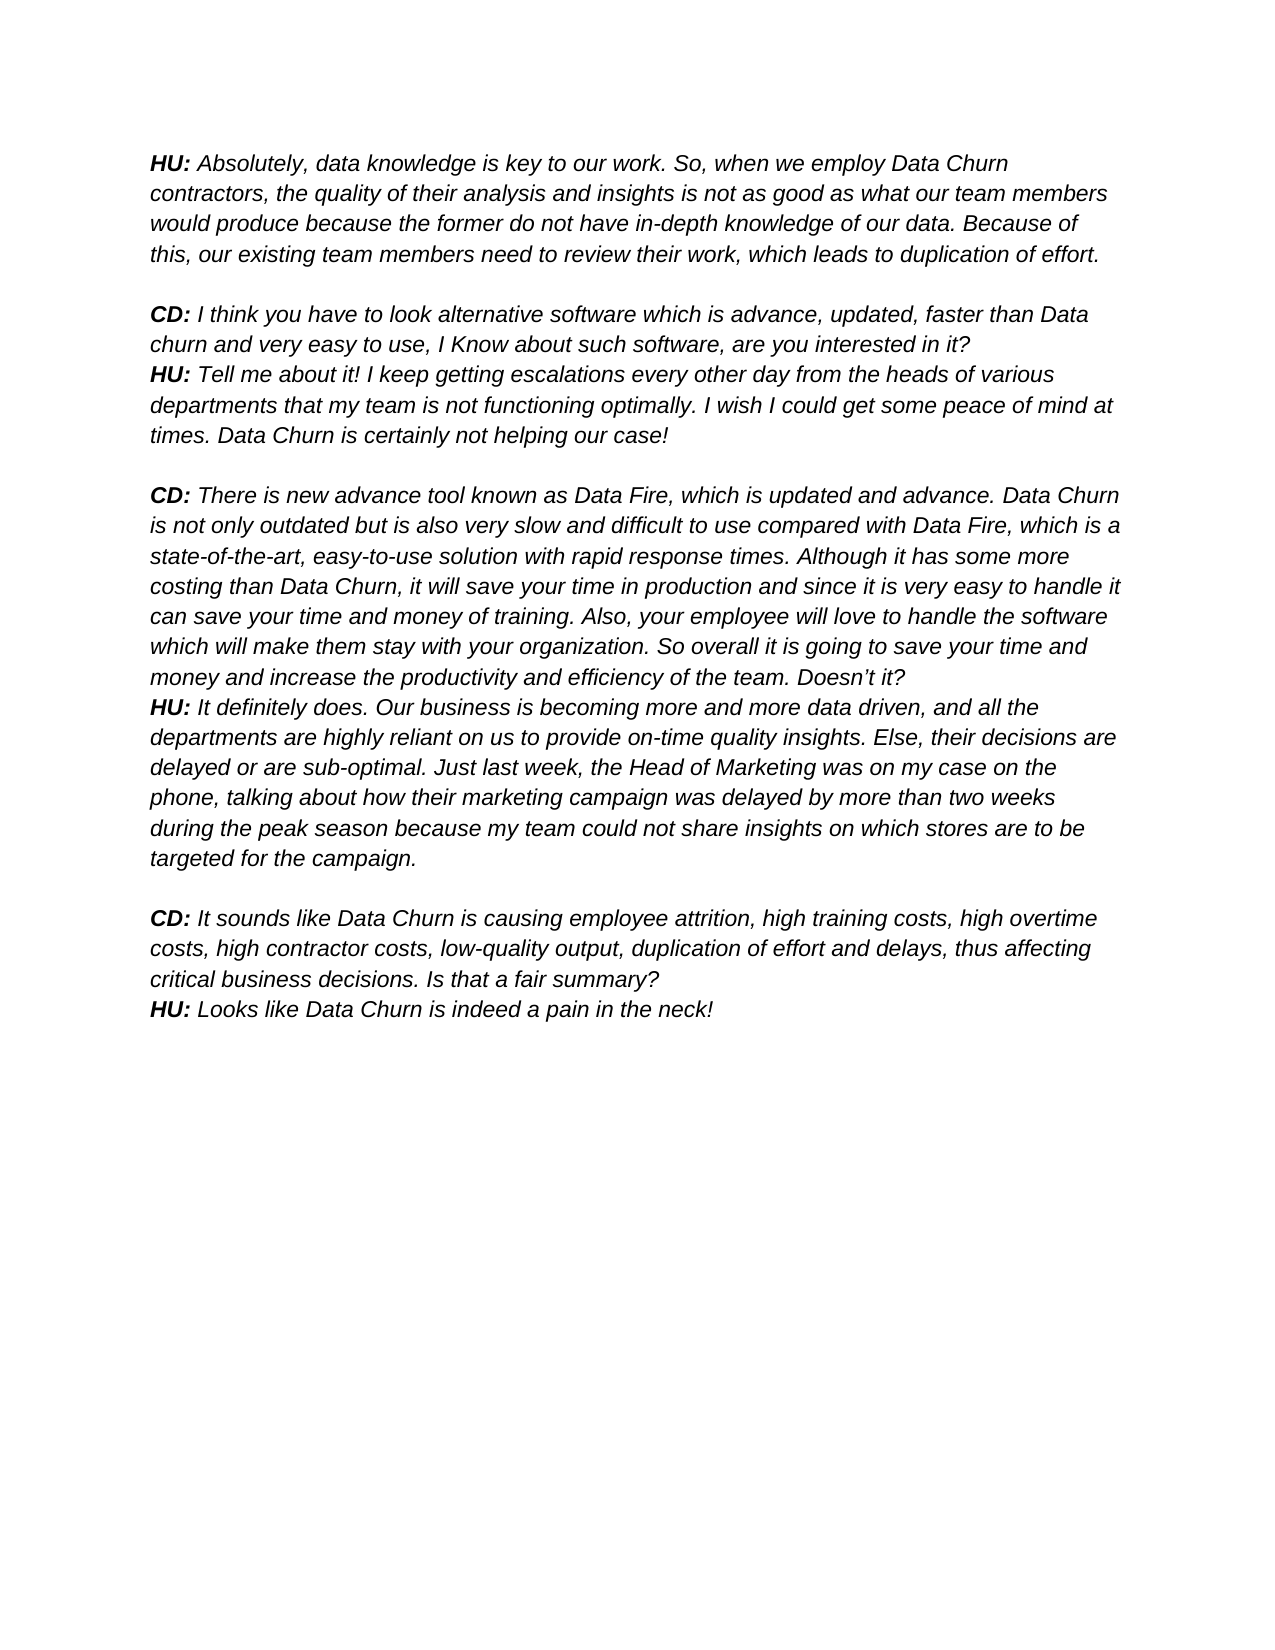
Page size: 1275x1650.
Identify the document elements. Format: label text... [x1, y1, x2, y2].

text CD: It sounds like Data Churn is causing employee attrition, high training costs, high overtime costs, high contractor costs, low-quality output, duplication of effort and delays, thus affecting critical business decisions. Is that a fair summary? [150, 905, 1125, 992]
text HU: Absolutely, data knowledge is key to our work. So, when we employ Data Churn contractors, the quality of their analysis and insights is not as good as what our team members would produce because the former do not have in-depth knowledge of our data. Because of this, our existing team members need to review their work, which leads to duplication of effort. [150, 150, 1125, 267]
text HU: Looks like Data Churn is indeed a pain in the neck! [150, 996, 1125, 1022]
text HU: Tell me about it! I keep getting escalations every other day from the heads of various departments that my team is not functioning optimally. I wish I could get some peace of mind at times. Data Churn is certainly not helping our case! [150, 361, 1125, 448]
text CD: There is new advance tool known as Data Fire, which is updated and advance. Data Churn is not only outdated but is also very slow and difficult to use compared with Data Fire, which is a state-of-the-art, easy-to-use solution with rapid response times. Although it has some more costing than Data Churn, it will save your time in production and since it is very easy to handle it can save your time and money of training. Also, your employee will love to handle the software which will make them stay with your organization. So overall it is going to save your time and money and increase the productivity and efficiency of the team. Doesn’t it? [150, 482, 1125, 690]
text HU: It definitely does. Our business is becoming more and more data driven, and all the departments are highly reliant on us to provide on-time quality insights. Else, their decisions are delayed or are sub-optimal. Just last week, the Head of Marketing was on my case on the phone, talking about how their marketing campaign was delayed by more than two weeks during the peak season because my team could not share insights on which stores are to be targeted for the campaign. [150, 694, 1125, 871]
text CD: I think you have to look alternative software which is advance, updated, faster than Data churn and very easy to use, I Know about such software, are you interested in it? [150, 301, 1125, 358]
